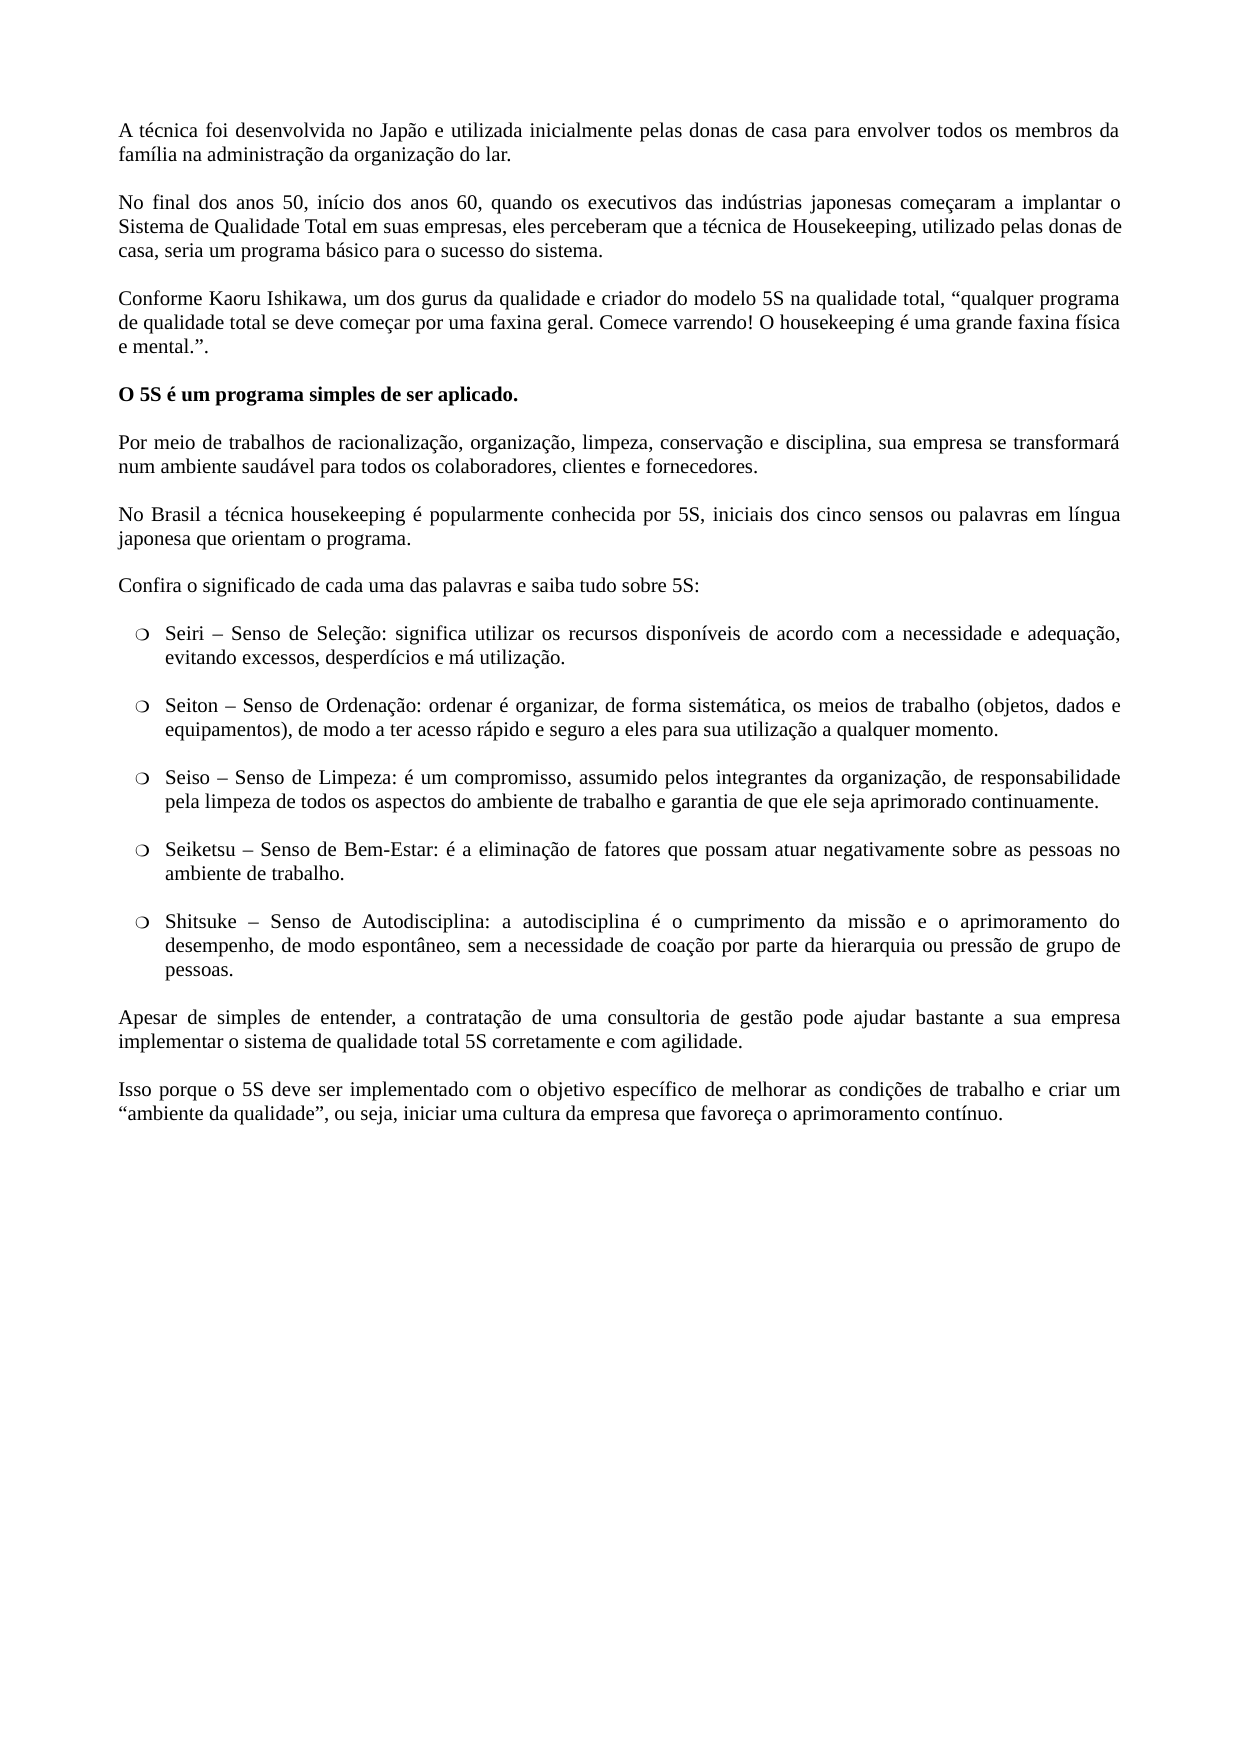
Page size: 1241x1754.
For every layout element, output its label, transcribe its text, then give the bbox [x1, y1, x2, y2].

text Confira o significado de cada uma das palavras e saiba tudo sobre 5S: [118, 573, 1122, 597]
list Seiton – Senso de Ordenação: ordenar é organizar, de forma sistemática, os meios de trabalho (objetos, dados e equipamentos), de modo a ter acesso rápido e seguro a eles para sua utilização a qualquer momento. [136, 693, 1122, 741]
text Apesar de simples de entender, a contratação de uma consultoria de gestão pode ajudar bastante a sua empresa implementar o sistema de qualidade total 5S corretamente e com agilidade. [118, 1005, 1122, 1053]
text O 5S é um programa simples de ser aplicado. [118, 382, 1122, 406]
list Seiketsu – Senso de Bem-Estar: é a eliminação de fatores que possam atuar negativamente sobre as pessoas no ambiente de trabalho. [136, 837, 1122, 885]
list Seiri – Senso de Seleção: significa utilizar os recursos disponíveis de acordo com a necessidade e adequação, evitando excessos, desperdícios e má utilização. [136, 621, 1122, 669]
text Conforme Kaoru Ishikawa, um dos gurus da qualidade e criador do modelo 5S na qualidade total, “qualquer programa de qualidade total se deve começar por uma faxina geral. Comece varrendo! O housekeeping é uma grande faxina física e mental.”. [118, 286, 1122, 358]
text No final dos anos 50, início dos anos 60, quando os executivos das indústrias japonesas começaram a implantar o Sistema de Qualidade Total em suas empresas, eles perceberam que a técnica de Housekeeping, utilizado pelas donas de casa, seria um programa básico para o sucesso do sistema. [118, 190, 1122, 262]
text A técnica foi desenvolvida no Japão e utilizada inicialmente pelas donas de casa para envolver todos os membros da família na administração da organização do lar. [118, 118, 1122, 166]
text Por meio de trabalhos de racionalização, organização, limpeza, conservação e disciplina, sua empresa se transformará num ambiente saudável para todos os colaboradores, clientes e fornecedores. [118, 430, 1122, 478]
text Isso porque o 5S deve ser implementado com o objetivo específico de melhorar as condições de trabalho e criar um “ambiente da qualidade”, ou seja, iniciar uma cultura da empresa que favoreça o aprimoramento contínuo. [118, 1077, 1122, 1125]
list Shitsuke – Senso de Autodisciplina: a autodisciplina é o cumprimento da missão e o aprimoramento do desempenho, de modo espontâneo, sem a necessidade de coação por parte da hierarquia ou pressão de grupo de pessoas. [136, 909, 1122, 981]
list Seiso – Senso de Limpeza: é um compromisso, assumido pelos integrantes da organização, de responsabilidade pela limpeza de todos os aspectos do ambiente de trabalho e garantia de que ele seja aprimorado continuamente. [136, 765, 1122, 813]
text No Brasil a técnica housekeeping é popularmente conhecida por 5S, iniciais dos cinco sensos ou palavras em língua japonesa que orientam o programa. [118, 502, 1122, 550]
